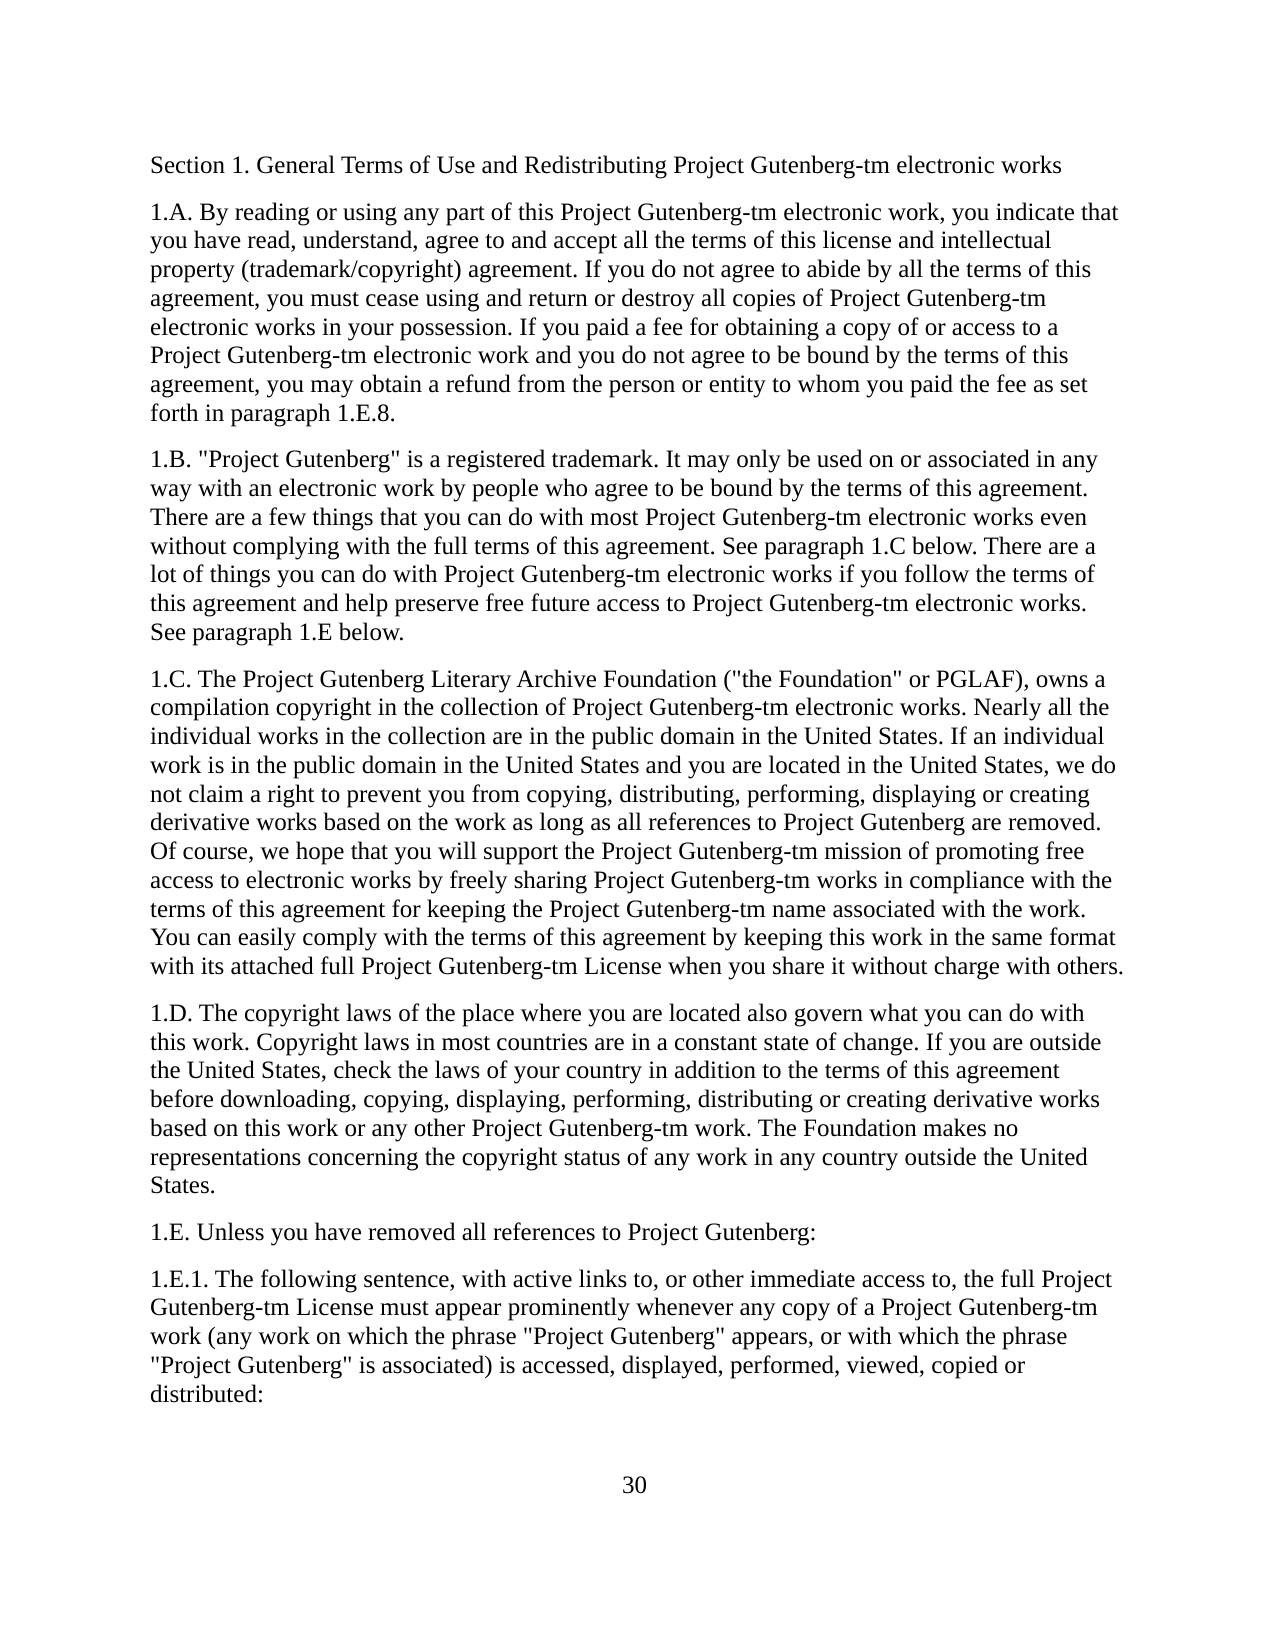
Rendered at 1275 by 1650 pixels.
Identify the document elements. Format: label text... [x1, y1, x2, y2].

text 1.B. "Project Gutenberg" is a registered trademark. It may only be used on or associated in any way with an electronic work by people who agree to be bound by the terms of this agreement. There are a few things that you can do with most Project Gutenberg-tm electronic works even without complying with the full terms of this agreement. See paragraph 1.C below. There are a lot of things you can do with Project Gutenberg-tm electronic works if you follow the terms of this agreement and help preserve free future access to Project Gutenberg-tm electronic works. See paragraph 1.E below. [150, 444, 1125, 646]
text Section 1. General Terms of Use and Redistributing Project Gutenberg-tm electronic works [150, 150, 1125, 179]
text 1.D. The copyright laws of the place where you are located also govern what you can do with this work. Copyright laws in most countries are in a constant state of change. If you are outside the United States, check the laws of your country in addition to the terms of this agreement before downloading, copying, displaying, performing, distributing or creating derivative works based on this work or any other Project Gutenberg-tm work. The Foundation makes no representations concerning the copyright status of any work in any country outside the United States. [150, 998, 1125, 1199]
text 1.A. By reading or using any part of this Project Gutenberg-tm electronic work, you indicate that you have read, understand, agree to and accept all the terms of this license and intellectual property (trademark/copyright) agreement. If you do not agree to abide by all the terms of this agreement, you must cease using and return or destroy all copies of Project Gutenberg-tm electronic works in your possession. If you paid a fee for obtaining a copy of or access to a Project Gutenberg-tm electronic work and you do not agree to be bound by the terms of this agreement, you may obtain a refund from the person or entity to whom you paid the fee as set forth in paragraph 1.E.8. [150, 197, 1125, 427]
text 1.E.1. The following sentence, with active links to, or other immediate access to, the full Project Gutenberg-tm License must appear prominently whenever any copy of a Project Gutenberg-tm work (any work on which the phrase "Project Gutenberg" appears, or with which the phrase "Project Gutenberg" is associated) is accessed, displayed, performed, viewed, copied or distributed: [150, 1264, 1125, 1407]
text 1.C. The Project Gutenberg Literary Archive Foundation ("the Foundation" or PGLAF), owns a compilation copyright in the collection of Project Gutenberg-tm electronic works. Nearly all the individual works in the collection are in the public domain in the United States. If an individual work is in the public domain in the United States and you are located in the United States, we do not claim a right to prevent you from copying, distributing, performing, displaying or creating derivative works based on the work as long as all references to Project Gutenberg are removed. Of course, we hope that you will support the Project Gutenberg-tm mission of promoting free access to electronic works by freely sharing Project Gutenberg-tm works in compliance with the terms of this agreement for keeping the Project Gutenberg-tm name associated with the work. You can easily comply with the terms of this agreement by keeping this work in the same format with its attached full Project Gutenberg-tm License when you share it without charge with others. [150, 664, 1125, 980]
text 1.E. Unless you have removed all references to Project Gutenberg: [150, 1217, 1125, 1246]
